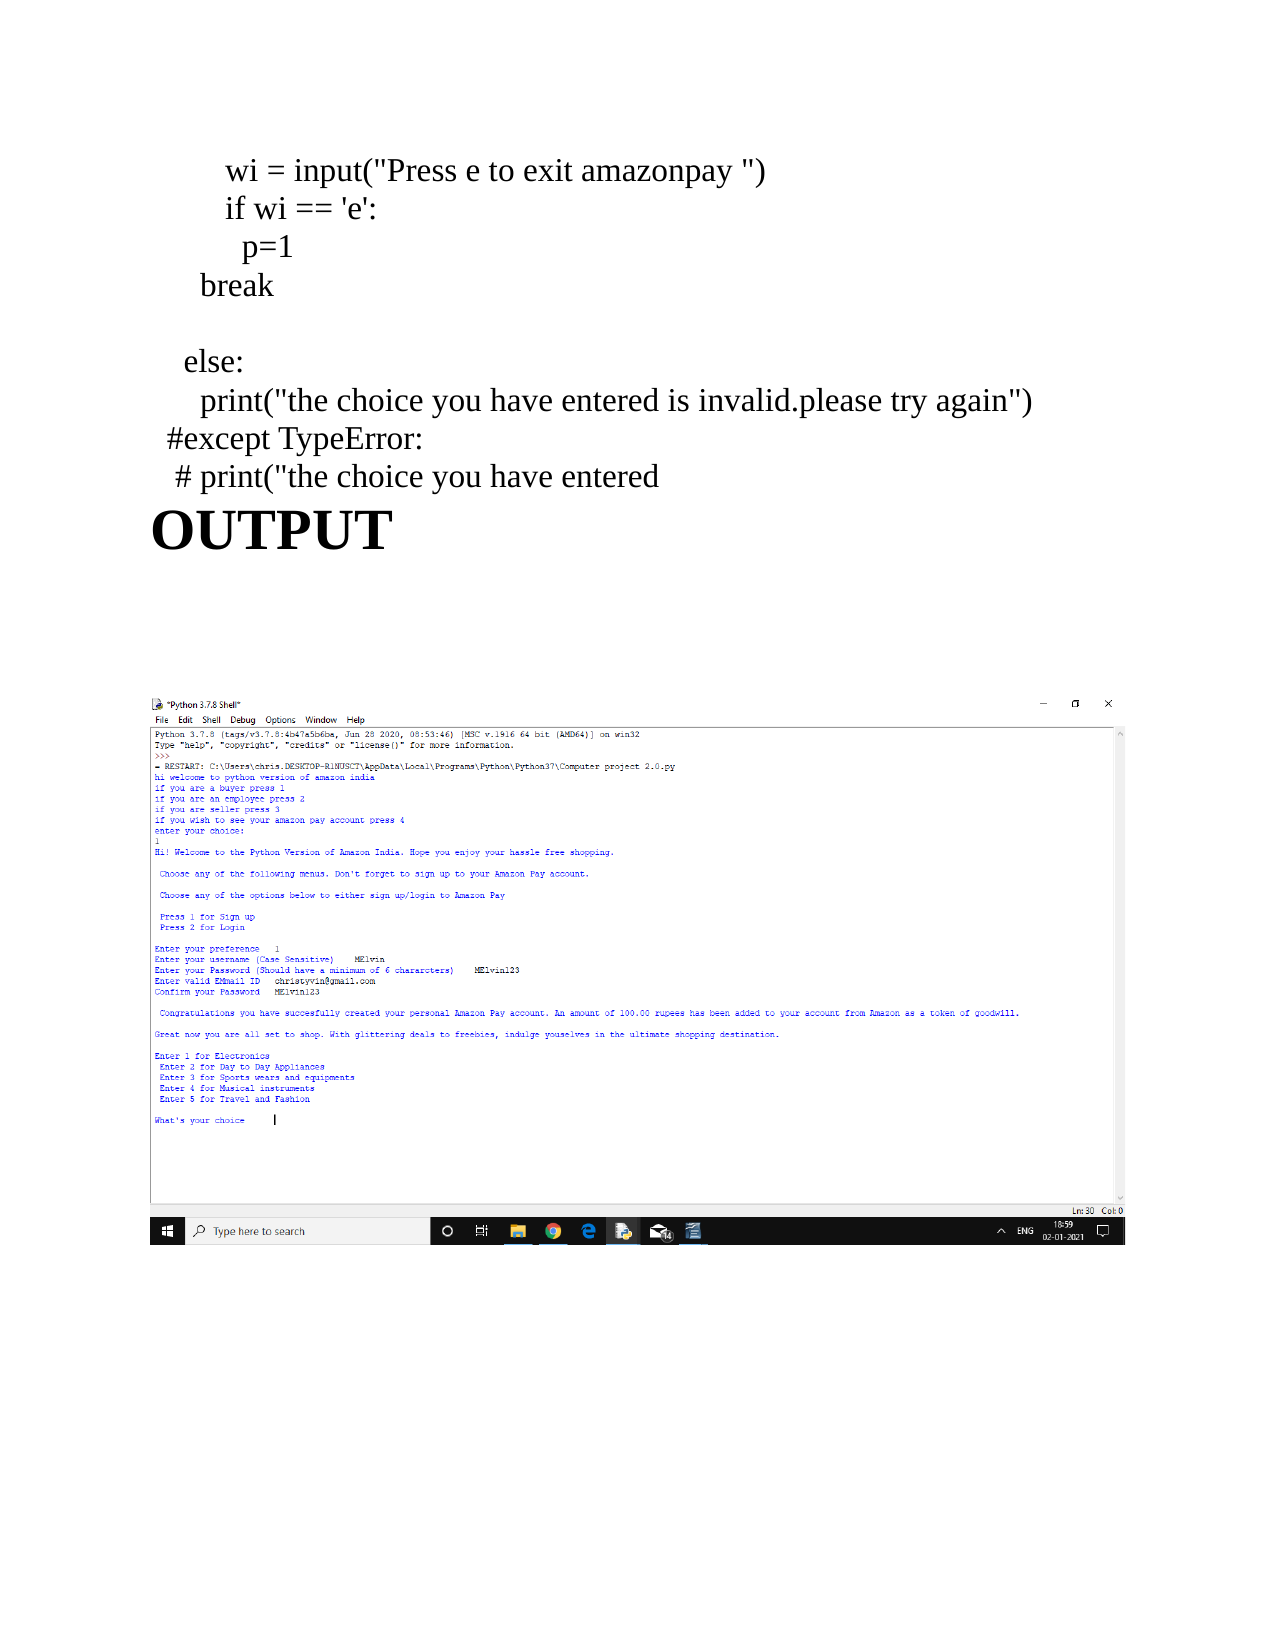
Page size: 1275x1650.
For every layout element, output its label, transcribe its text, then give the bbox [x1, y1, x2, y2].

text else: [150, 342, 1125, 380]
text wi = input("Press e to exit amazonpay ") [150, 150, 1125, 188]
text #except TypeError: [150, 418, 1125, 457]
text break [150, 265, 1125, 303]
text print("the choice you have entered is invalid.please try again") [150, 380, 1125, 418]
text p=1 [150, 227, 1125, 265]
text OUTPUT [150, 495, 1125, 562]
text if wi == 'e': [150, 188, 1125, 227]
text # print("the choice you have entered [150, 457, 1125, 495]
